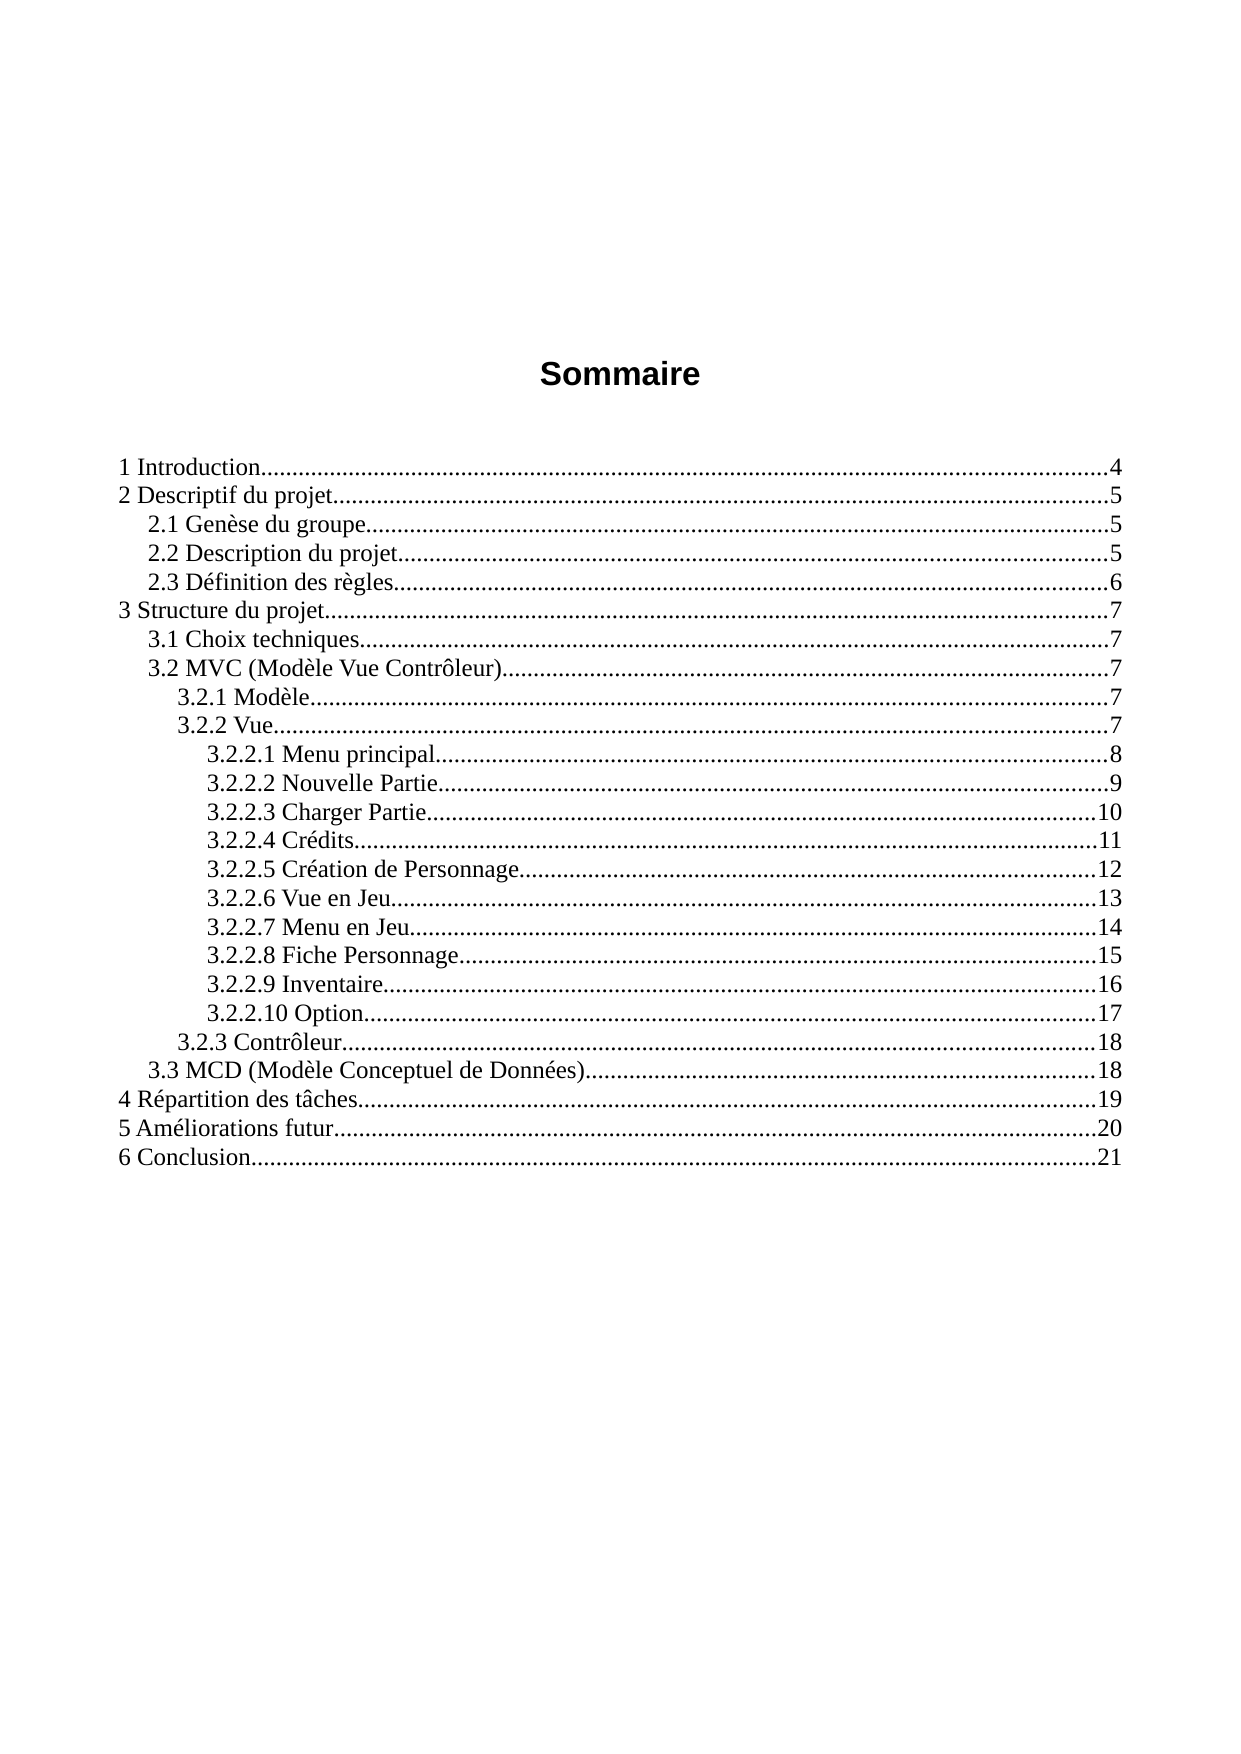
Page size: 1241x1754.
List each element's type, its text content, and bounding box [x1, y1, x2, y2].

text 3.2.2.1 Menu principal 8 [207, 739, 1122, 768]
text 3.2.2.9 Inventaire 16 [207, 969, 1122, 998]
text 3.2.2.3 Charger Partie 10 [207, 797, 1122, 826]
text 3.2.1 Modèle 7 [177, 682, 1122, 711]
text 3.2.2.4 Crédits 11 [207, 826, 1122, 854]
text 3.1 Choix techniques 7 [148, 624, 1122, 653]
text 4 Répartition des tâches 19 [118, 1084, 1122, 1113]
text 3.2.2.5 Création de Personnage 12 [207, 854, 1122, 883]
text 3.2.2.7 Menu en Jeu 14 [207, 912, 1122, 941]
text 3.2.2.6 Vue en Jeu 13 [207, 883, 1122, 912]
text 3.3 MCD (Modèle Conceptuel de Données) 18 [148, 1056, 1122, 1084]
text 3.2.3 Contrôleur 18 [177, 1027, 1122, 1056]
text 3.2.2.2 Nouvelle Partie 9 [207, 768, 1122, 797]
text 3.2.2.10 Option 17 [207, 998, 1122, 1027]
text 5 Améliorations futur 20 [118, 1113, 1122, 1142]
text 1 Introduction 4 [118, 452, 1122, 481]
text 6 Conclusion 21 [118, 1142, 1122, 1171]
text 2.3 Définition des règles 6 [148, 567, 1122, 596]
text 3.2 MVC (Modèle Vue Contrôleur) 7 [148, 653, 1122, 682]
text 2 Descriptif du projet 5 [118, 481, 1122, 509]
text 2.1 Genèse du groupe 5 [148, 509, 1122, 538]
subtitle Sommaire [118, 354, 1122, 393]
text 2.2 Description du projet 5 [148, 538, 1122, 567]
text 3 Structure du projet 7 [118, 596, 1122, 624]
text 3.2.2.8 Fiche Personnage 15 [207, 941, 1122, 969]
text 3.2.2 Vue 7 [177, 711, 1122, 739]
